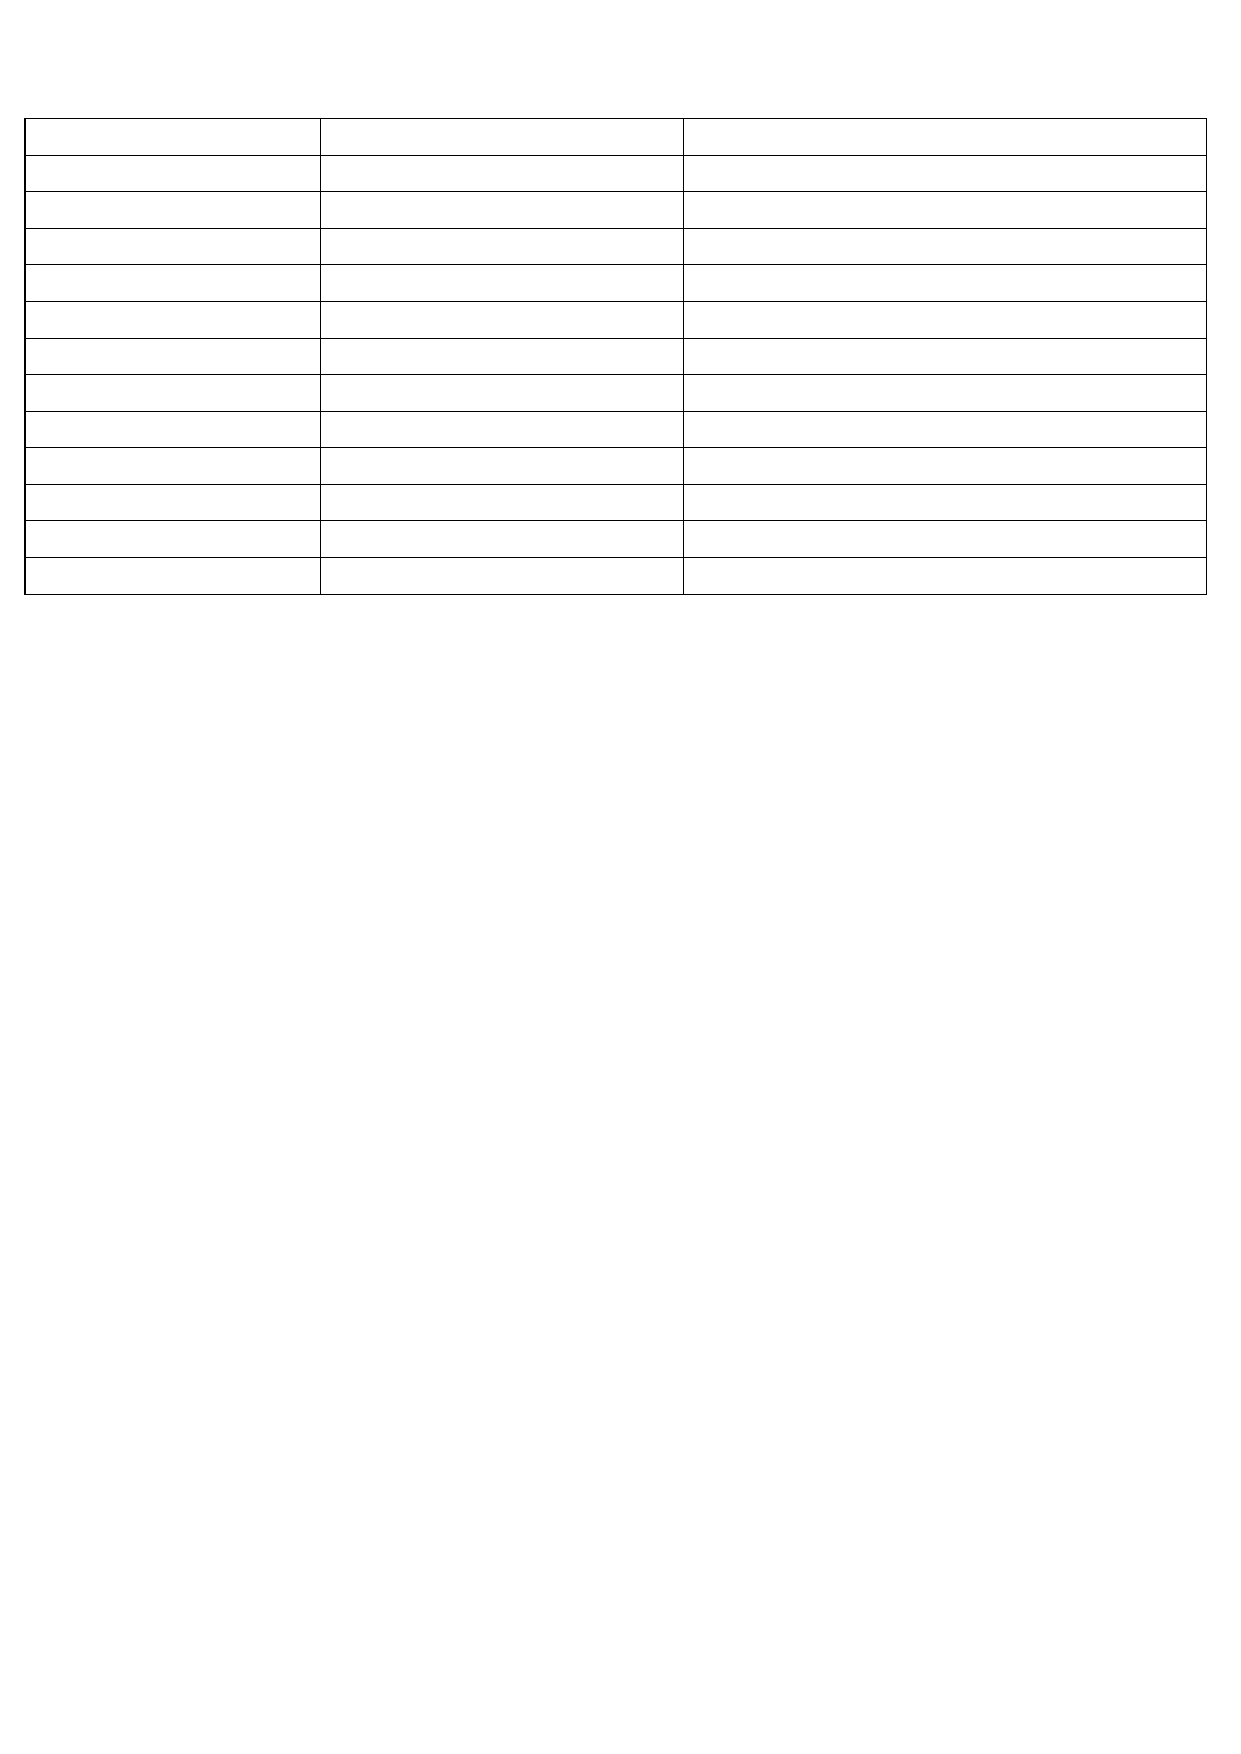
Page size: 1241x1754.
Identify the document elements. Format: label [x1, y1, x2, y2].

table_cell [26, 119, 320, 155]
table_cell [684, 412, 1206, 447]
table_cell [684, 229, 1206, 264]
table_cell [26, 302, 320, 337]
table_cell [684, 265, 1206, 301]
table_cell [684, 521, 1206, 557]
table_cell [684, 302, 1206, 337]
table_cell [321, 448, 683, 484]
table_cell [26, 375, 320, 411]
table_cell [684, 375, 1206, 411]
table_cell [321, 558, 683, 593]
table_cell [26, 521, 320, 557]
table_cell [26, 265, 320, 301]
table_cell [26, 156, 320, 191]
table_cell [684, 485, 1206, 520]
table_cell [26, 448, 320, 484]
table_cell [321, 302, 683, 337]
table_cell [26, 192, 320, 228]
table_cell [321, 265, 683, 301]
table_cell [26, 558, 320, 593]
table_cell [321, 229, 683, 264]
table_cell [26, 485, 320, 520]
table_cell [26, 229, 320, 264]
table_cell [321, 156, 683, 191]
table_cell [321, 119, 683, 155]
table_cell [684, 156, 1206, 191]
table_cell [321, 412, 683, 447]
table_cell [321, 192, 683, 228]
table_cell [321, 521, 683, 557]
table_cell [684, 448, 1206, 484]
table_cell [26, 339, 320, 374]
table_cell [684, 558, 1206, 593]
table_cell [321, 375, 683, 411]
table_cell [684, 192, 1206, 228]
table_cell [26, 412, 320, 447]
table_cell [684, 119, 1206, 155]
table_cell [321, 339, 683, 374]
table_cell [321, 485, 683, 520]
table_cell [684, 339, 1206, 374]
